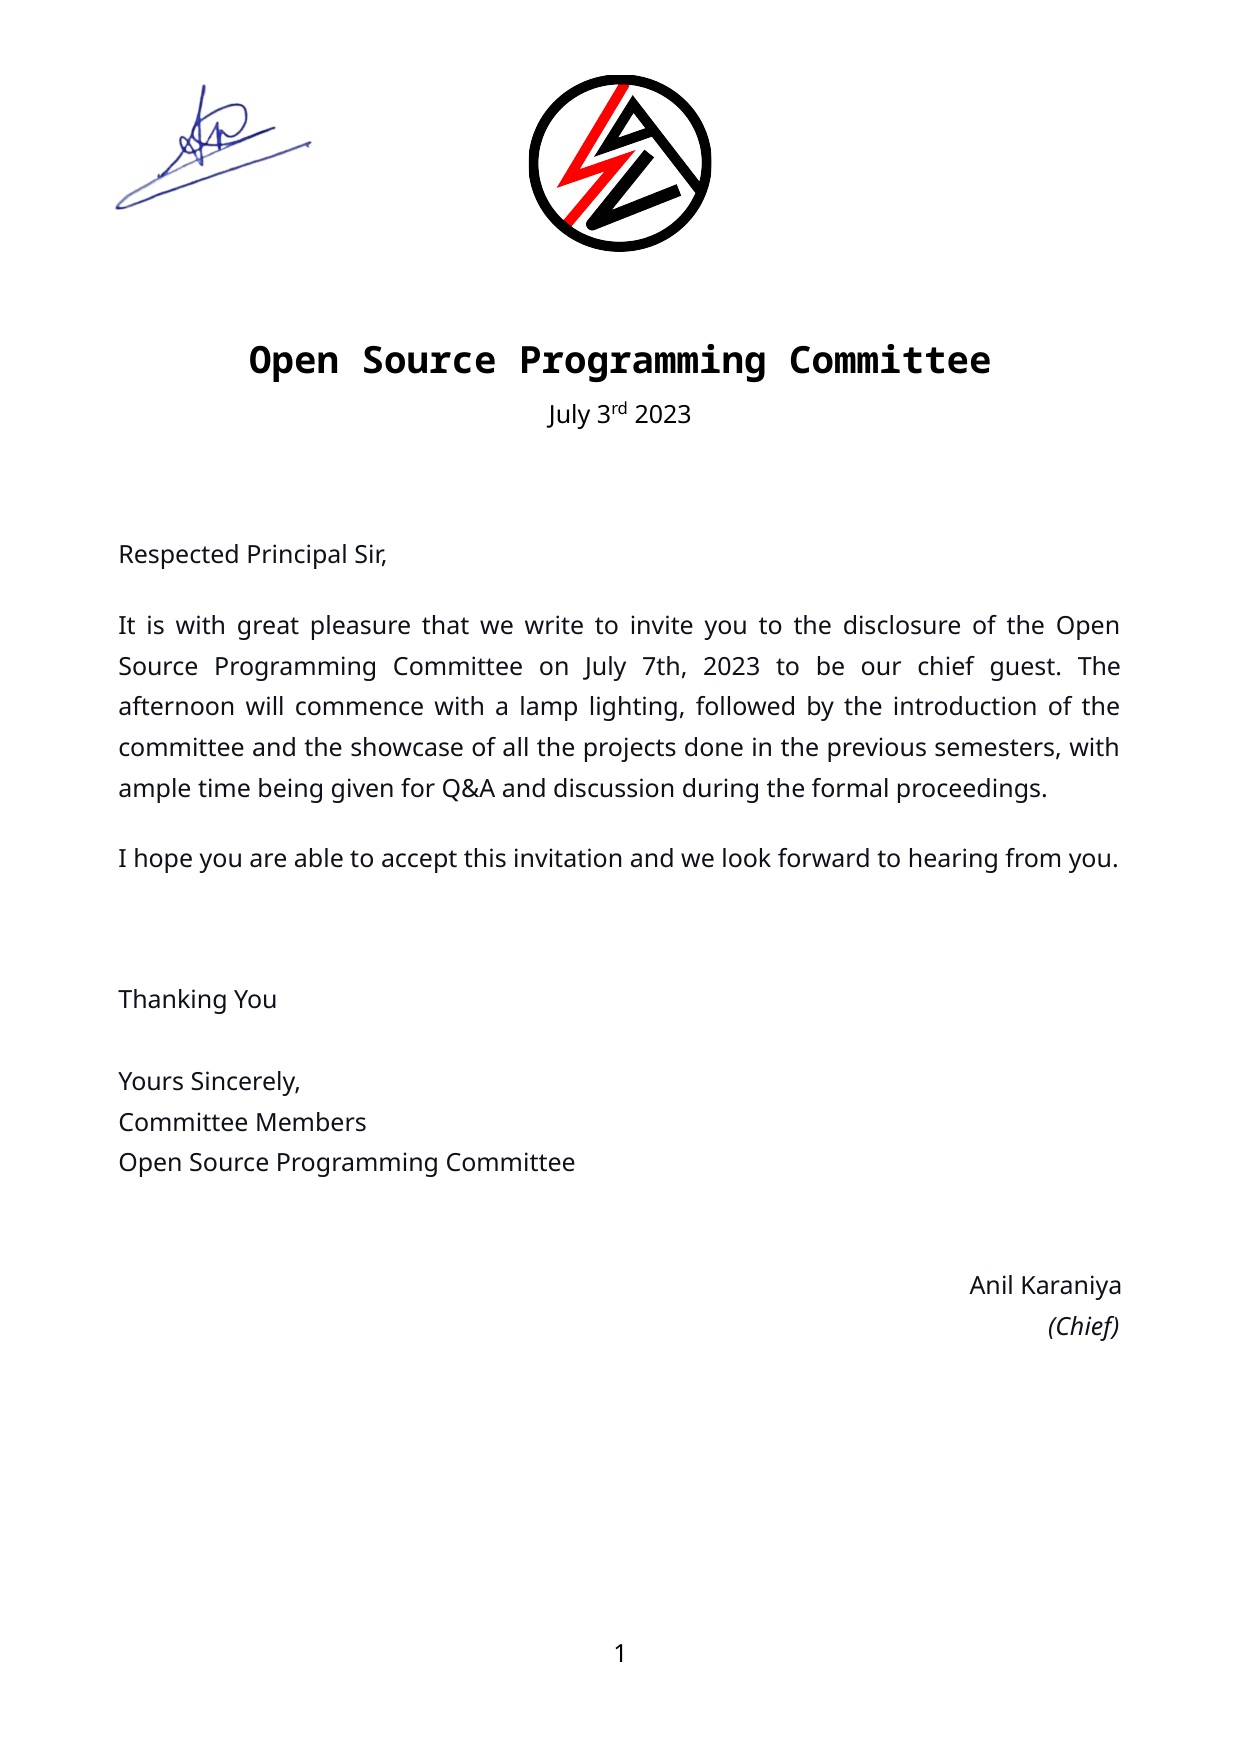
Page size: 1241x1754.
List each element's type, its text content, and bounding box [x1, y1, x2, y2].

text I hope you are able to accept this invitation and we look forward to hearing from you. [118, 841, 1122, 875]
text Anil Karaniya [118, 1267, 1122, 1302]
text Committee Members [118, 1104, 1122, 1138]
text July 3rd 2023 [118, 396, 1122, 431]
subtitle Open Source Programming Committee [118, 333, 1122, 384]
text Thanking You [118, 982, 1122, 1016]
text Open Source Programming Committee [118, 1145, 1122, 1179]
text It is with great pleasure that we write to invite you to the disclosure of the Open Source Programming Committee on July 7th, 2023 to be our chief guest. The afternoon will commence with a lamp lighting, followed by the introduction of the committee and the showcase of all the projects done in the previous semesters, with ample time being given for Q&A and discussion during the formal proceedings. [118, 607, 1122, 805]
text Respected Principal Sir, [118, 537, 1122, 571]
text (Chief) [118, 1308, 1122, 1342]
text Yours Sincerely, [118, 1063, 1122, 1097]
